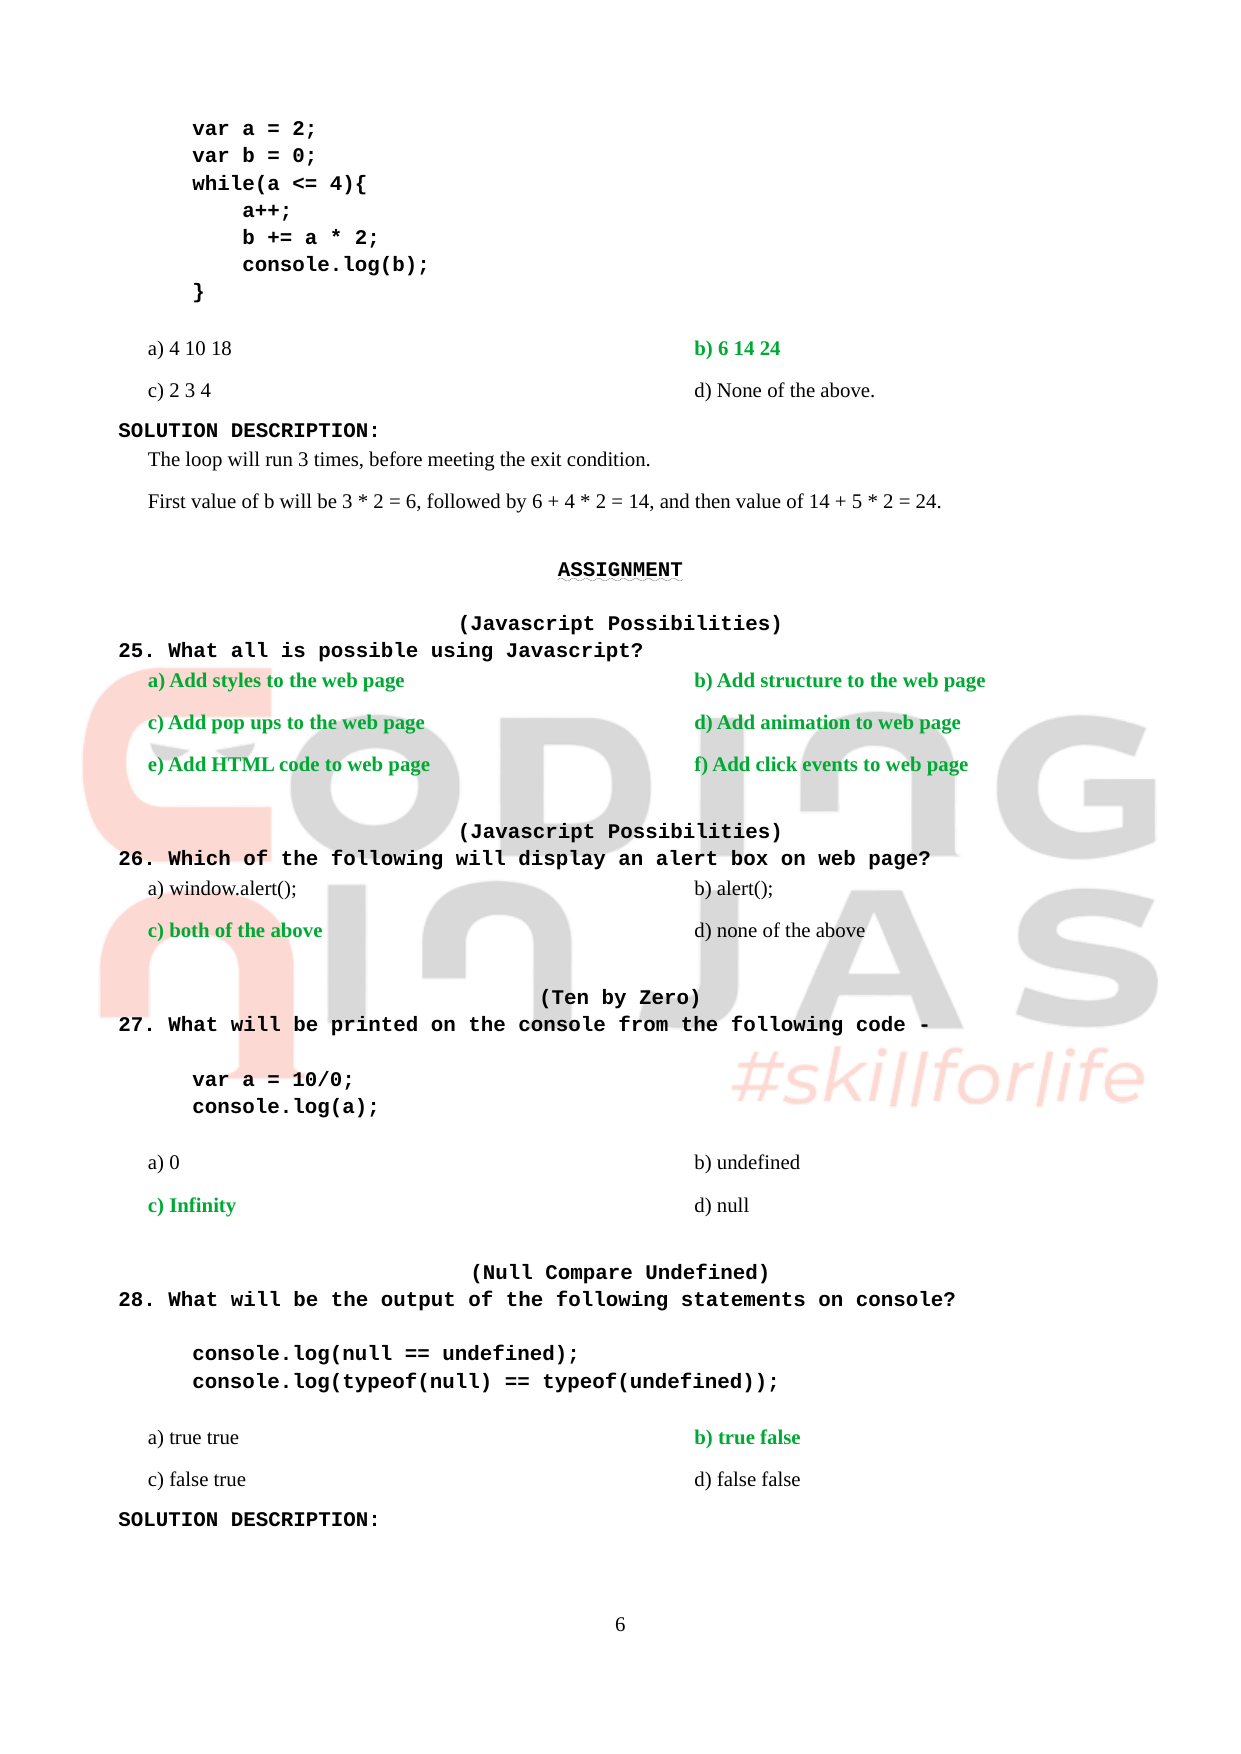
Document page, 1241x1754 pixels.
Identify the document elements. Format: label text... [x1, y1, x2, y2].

text 27. What will be printed on the console from the following code - [118, 1014, 1122, 1038]
text a) 4 10 18 b) 6 14 24 [148, 336, 1122, 360]
text while(a <= 4){ [192, 172, 1122, 196]
text var a = 10/0; [192, 1069, 1122, 1092]
text a) 0 b) undefined [148, 1150, 1122, 1174]
text c) 2 3 4 d) None of the above. [148, 378, 1122, 402]
text b += a * 2; [192, 227, 1122, 251]
text 26. Which of the following will display an alert box on web page? [118, 848, 1122, 872]
text (Javascript Possibilities) [118, 613, 1122, 637]
text (Javascript Possibilities) [118, 821, 1122, 845]
text (Null Compare Undefined) [118, 1262, 1122, 1286]
text c) Infinity d) null [148, 1192, 1122, 1217]
text a++; [192, 200, 1122, 223]
text c) both of the above d) none of the above [148, 918, 1122, 942]
text var a = 2; [192, 118, 1122, 142]
text console.log(a); [192, 1096, 1122, 1119]
text a) Add styles to the web page b) Add structure to the web page [148, 667, 1122, 692]
text (Ten by Zero) [118, 987, 1122, 1011]
text The loop will run 3 times, before meeting the exit condition. [148, 447, 1122, 471]
text SOLUTION DESCRIPTION: [118, 420, 1122, 444]
text SOLUTION DESCRIPTION: [118, 1509, 1122, 1533]
text c) Add pop ups to the web page d) Add animation to web page [148, 710, 1122, 734]
text 28. What will be the output of the following statements on console? [118, 1289, 1122, 1313]
text console.log(b); [192, 254, 1122, 278]
text a) window.alert(); b) alert(); [148, 876, 1122, 900]
text 25. What all is possible using Javascript? [118, 640, 1122, 664]
text console.log(null == undefined); [192, 1343, 1122, 1367]
text } [192, 281, 1122, 305]
text e) Add HTML code to web page f) Add click events to web page [148, 752, 1122, 776]
text a) true true b) true false [148, 1425, 1122, 1449]
text var b = 0; [192, 145, 1122, 169]
text ASSIGNMENT [118, 559, 1122, 582]
text console.log(typeof(null) == typeof(undefined)); [192, 1371, 1122, 1394]
text First value of b will be 3 * 2 = 6, followed by 6 + 4 * 2 = 14, and then value of 14 + 5 * 2 = 24. [148, 489, 1122, 513]
text c) false true d) false false [148, 1467, 1122, 1491]
